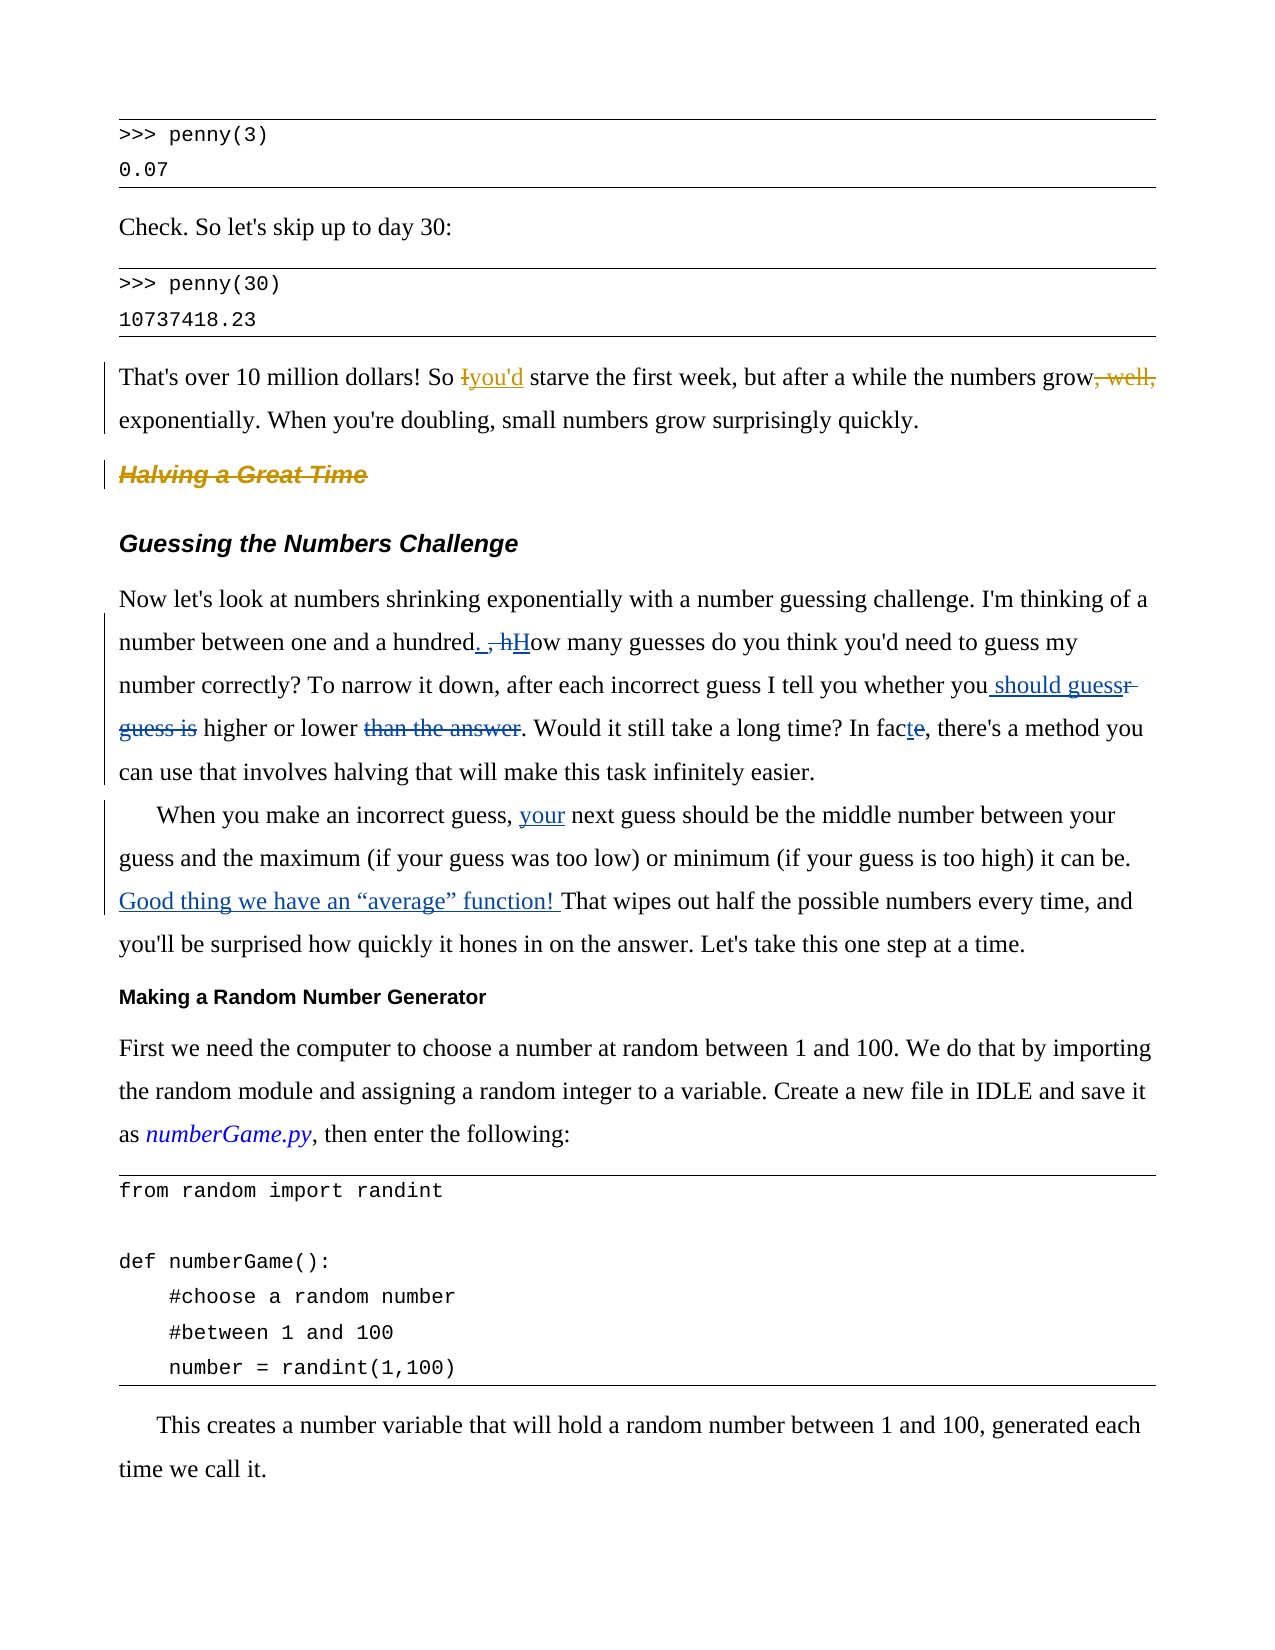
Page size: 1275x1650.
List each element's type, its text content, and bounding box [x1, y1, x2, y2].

text 0.07 [118, 159, 1156, 188]
text #between 1 and 100 [118, 1322, 1156, 1346]
text >>> penny(3) [118, 120, 1156, 147]
text Making a Random Number Generator [118, 985, 1156, 1009]
text number = randint(1,100) [118, 1357, 1156, 1386]
text >>> penny(30) [118, 269, 1156, 297]
text 10737418.23 [118, 308, 1156, 337]
text Now let's look at numbers shrinking exponentially with a number guessing challenge. I'm thinking of a number between one and a hundred. How many guesses do you think you'd need to guess my number correctly? To narrow it down, after each incorrect guess I tell you whether you should guess higher or lower . Would it still take a long time? In fact, there's a method you can use that involves halving that will make this task infinitely easier. [118, 584, 1156, 785]
text When you make an incorrect guess, your next guess should be the middle number between your guess and the maximum (if your guess was too low) or minimum (if your guess is too high) it can be. Good thing we have an “average” function! That wipes out half the possible numbers every time, and you'll be surprised how quickly it hones in on the answer. Let's take this one step at a time. [118, 800, 1156, 958]
text This creates a number variable that will hold a random number between 1 and 100, generated each time we call it. [118, 1411, 1156, 1482]
text Guessing the Numbers Challenge [118, 528, 1156, 557]
text #choose a random number [118, 1287, 1156, 1310]
text from random import randint [118, 1176, 1156, 1204]
text def numberGame(): [118, 1251, 1156, 1275]
text First we need the computer to choose a number at random between 1 and 100. We do that by importing the random module and assigning a random integer to a variable. Create a new file in IDLE and save it as numberGame.py, then enter the following: [118, 1033, 1156, 1148]
text That's over 10 million dollars! So you'd starve the first week, but after a while the numbers grow exponentially. When you're doubling, small numbers grow surprisingly quickly. [118, 362, 1156, 489]
text Check. So let's skip up to day 30: [118, 212, 1156, 241]
